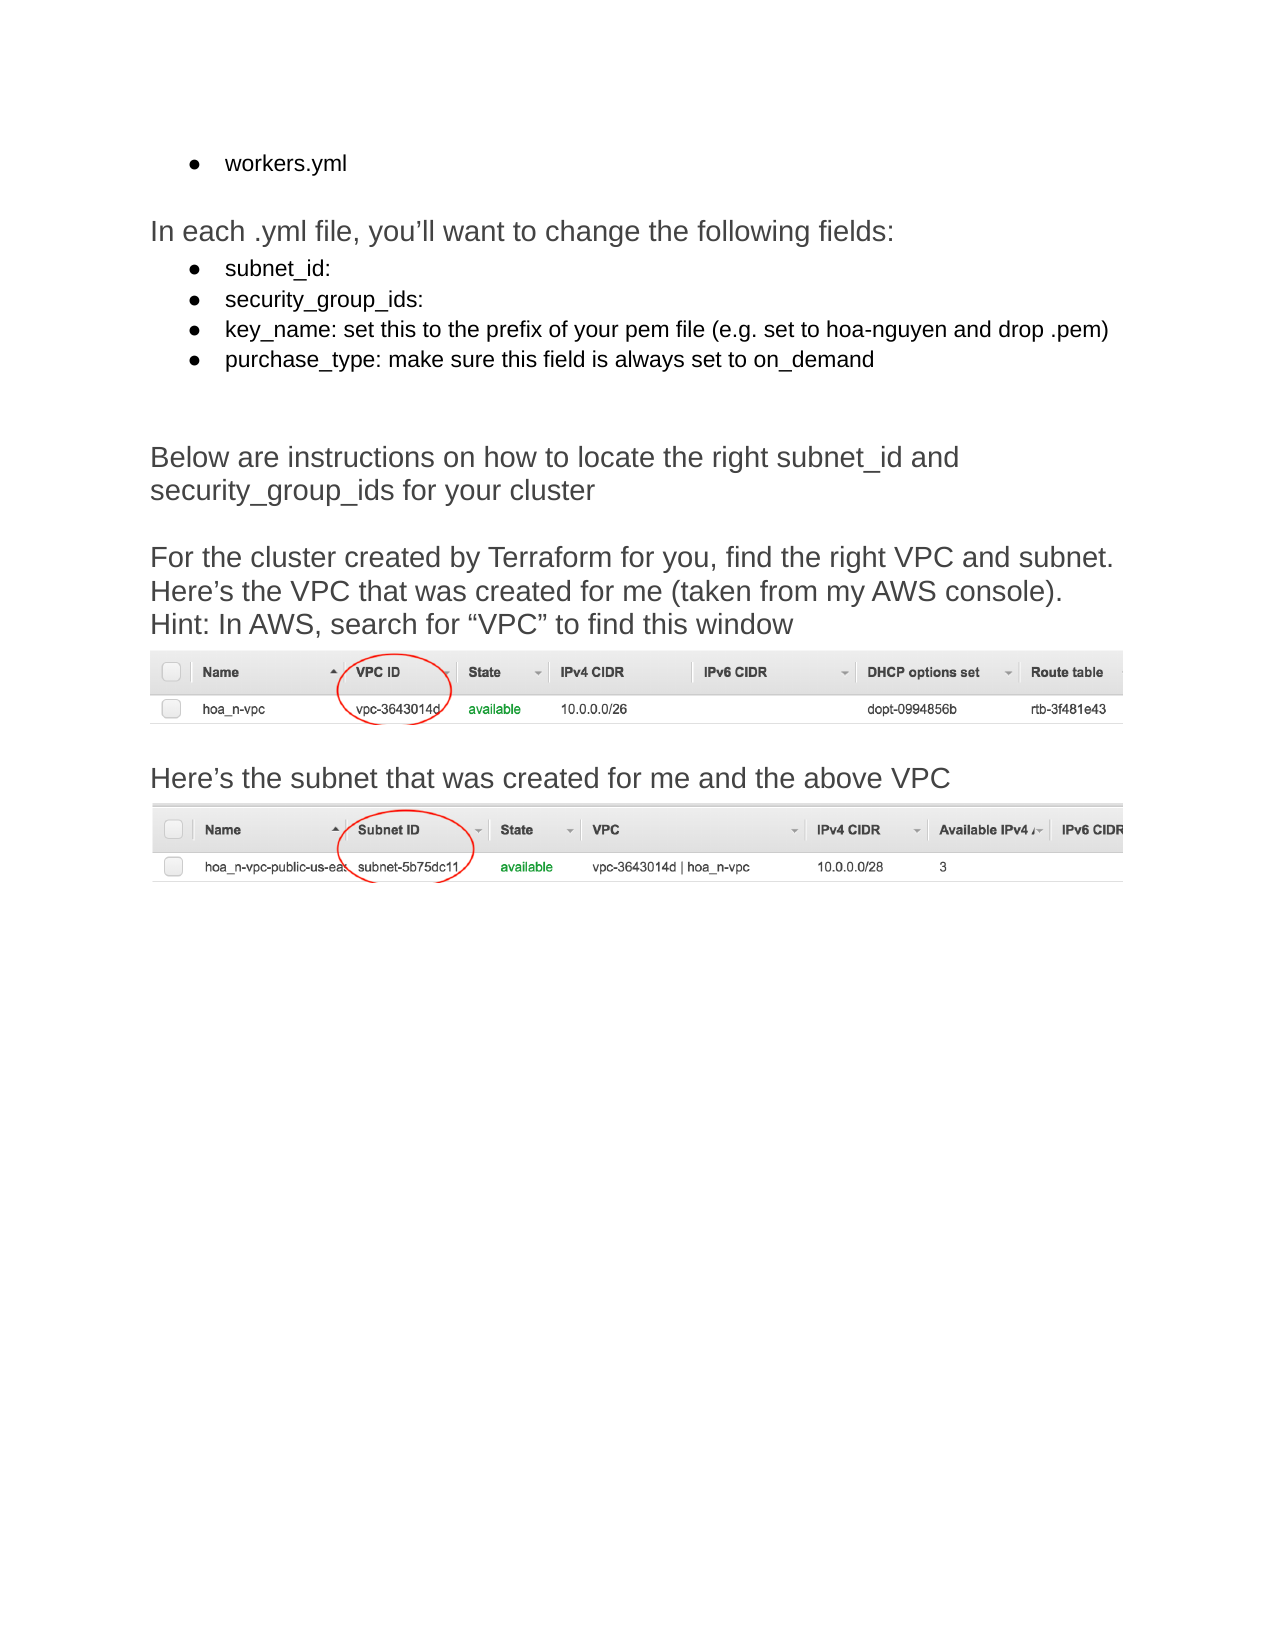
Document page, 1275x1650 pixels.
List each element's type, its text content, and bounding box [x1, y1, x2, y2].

list purchase_type: make sure this field is always set to on_demand [187, 346, 1125, 372]
subtitle Here’s the subnet that was created for me and the above VPC [150, 761, 1125, 795]
list subnet_id: [187, 255, 1125, 282]
list key_name: set this to the prefix of your pem file (e.g. set to hoa-nguyen and drop .pem) [187, 316, 1125, 342]
picture [150, 803, 1125, 883]
list security_group_ids: [187, 286, 1125, 312]
subtitle Below are instructions on how to locate the right subnet_id and security_group_ids for your cluster [150, 440, 1125, 507]
subtitle In each .yml file, you’ll want to change the following fields: [150, 213, 1125, 247]
subtitle For the cluster created by Terraform for you, find the right VPC and subnet. Here’s the VPC that was created for me (taken from my AWS console). Hint: In AWS, search for “VPC” to find this window [150, 540, 1125, 641]
list workers.yml [187, 150, 1125, 176]
picture [150, 649, 1125, 725]
